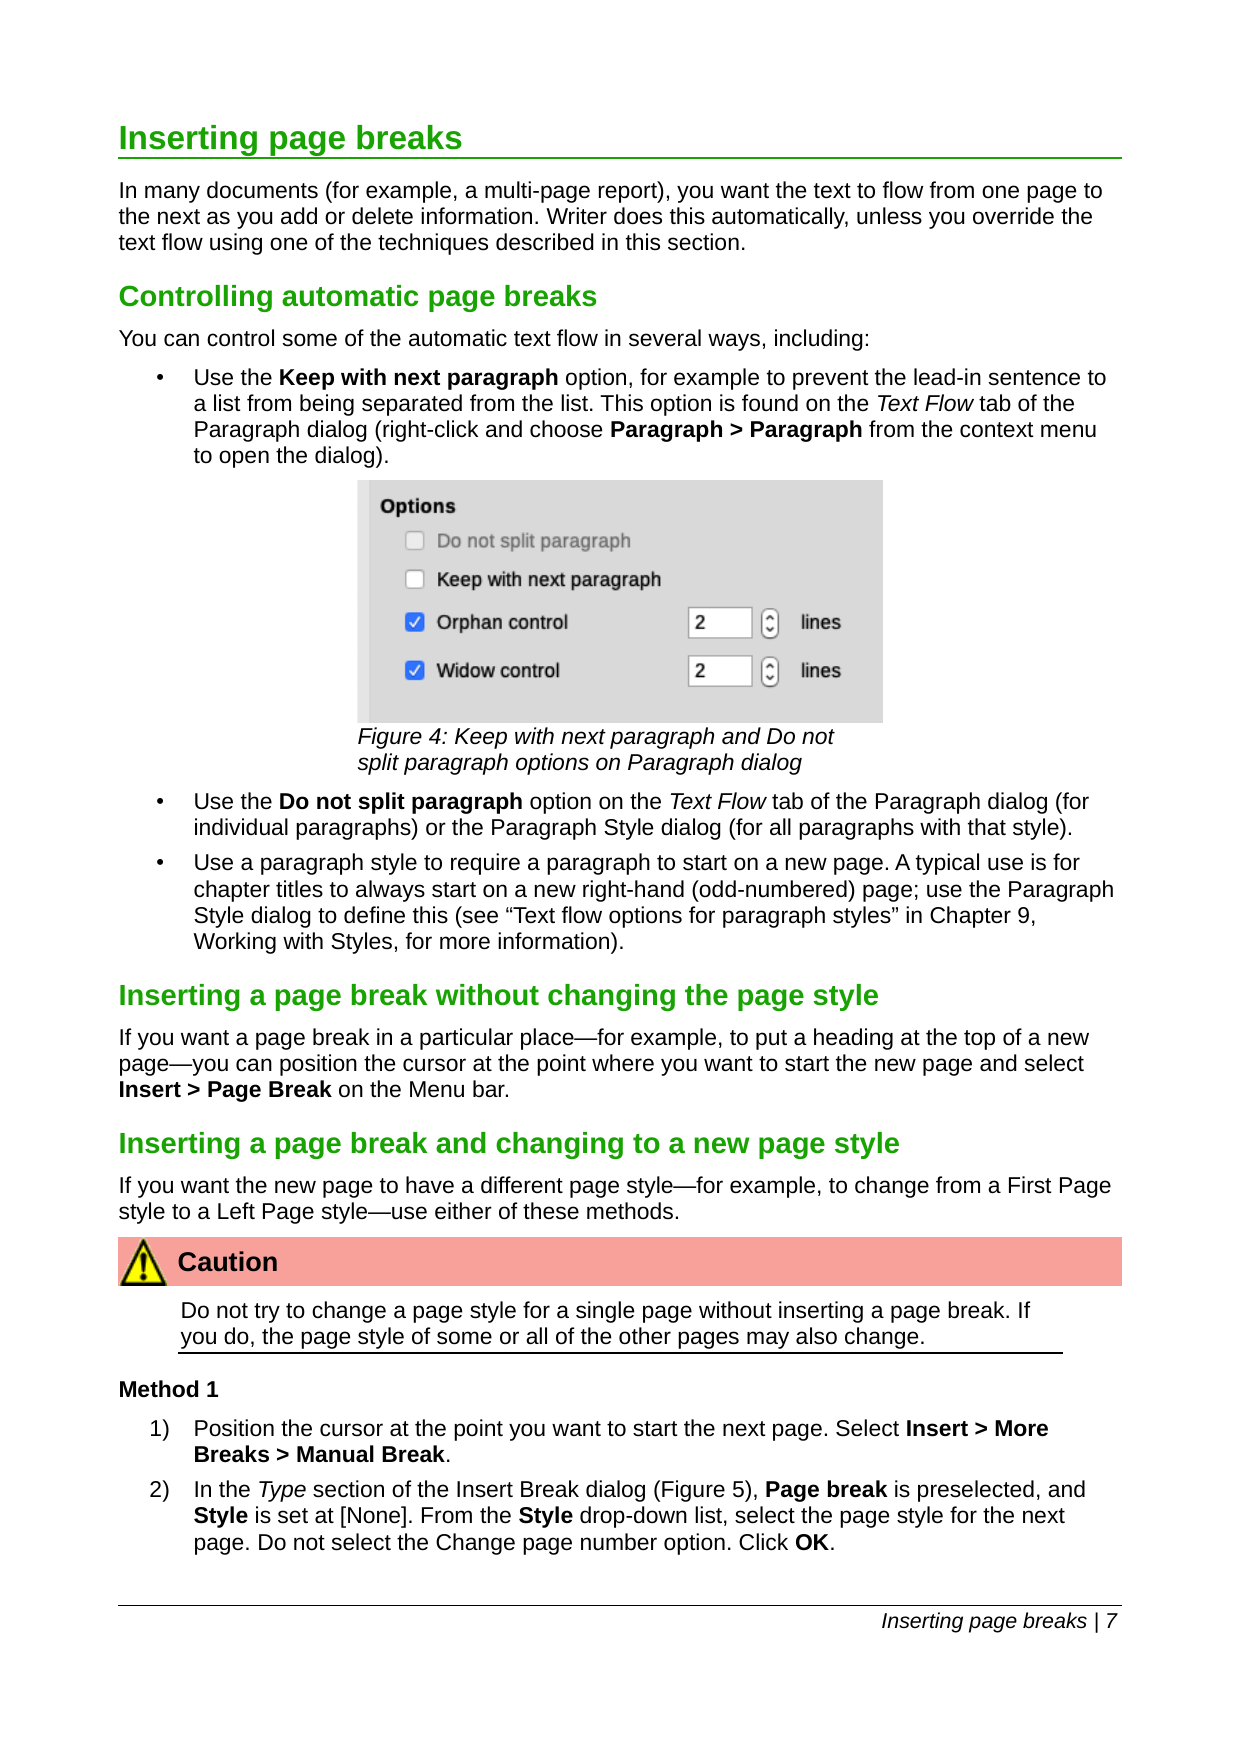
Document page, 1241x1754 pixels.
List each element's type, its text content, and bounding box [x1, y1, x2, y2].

subtitle Inserting a page break without changing the page style [118, 978, 1122, 1012]
picture [119, 1237, 167, 1286]
subtitle Inserting a page break and changing to a new page style [118, 1126, 1122, 1160]
subtitle Caution [167, 1237, 1122, 1286]
list If you want the new page to have a different page style—for example, to change from a First Page style to a Left Page style—use either of these methods. [118, 1172, 1122, 1224]
list Use a paragraph style to require a paragraph to start on a new page. A typical use is for chapter titles to always start on a new right-hand (odd-numbered) page; use the Paragraph Style dialog to define this (see “Text flow options for paragraph styles” in Chapter 9, Working with Styles, for more information). [156, 849, 1122, 955]
list Use the Do not split paragraph option on the Text Flow tab of the Paragraph dialog (for individual paragraphs) or the Paragraph Style dialog (for all paragraphs with that style). [156, 788, 1122, 840]
list In the Type section of the Insert Break dialog (Figure 5), Page break is preselected, and Style is set at [None]. From the Style drop-down list, select the page style for the next page. Do not select the Change page number option. Click OK. [170, 1476, 1122, 1555]
text In many documents (for example, a multi-page report), you want the text to flow from one page to the next as you add or delete information. Writer does this automatically, unless you override the text flow using one of the techniques described in this section. [118, 177, 1122, 256]
list Use the Keep with next paragraph option, for example to prevent the lead-in sentence to a list from being separated from the list. This option is found on the Text Flow tab of the Paragraph dialog (right-click and choose Paragraph > Paragraph from the context menu to open the dialog). [156, 363, 1122, 469]
subtitle Inserting page breaks [118, 118, 1122, 157]
list If you want a page break in a particular place—for example, to put a heading at the top of a new page—you can position the cursor at the point where you want to start the new page and select Insert > Page Break on the Menu bar. [118, 1024, 1122, 1103]
text Do not try to change a page style for a single page without inserting a page break. If you do, the page style of some or all of the other pages may also change. [177, 1294, 1063, 1354]
picture [357, 480, 883, 723]
text You can control some of the automatic text flow in several ways, including: [118, 324, 1122, 351]
subtitle Controlling automatic page breaks [118, 279, 1122, 313]
list Method 1 [118, 1376, 1122, 1402]
text Figure 4: Keep with next paragraph and Do not split paragraph options on Paragraph dialog [357, 723, 883, 776]
list Position the cursor at the point you want to start the next page. Select Insert > More Breaks > Manual Break. [170, 1414, 1122, 1467]
